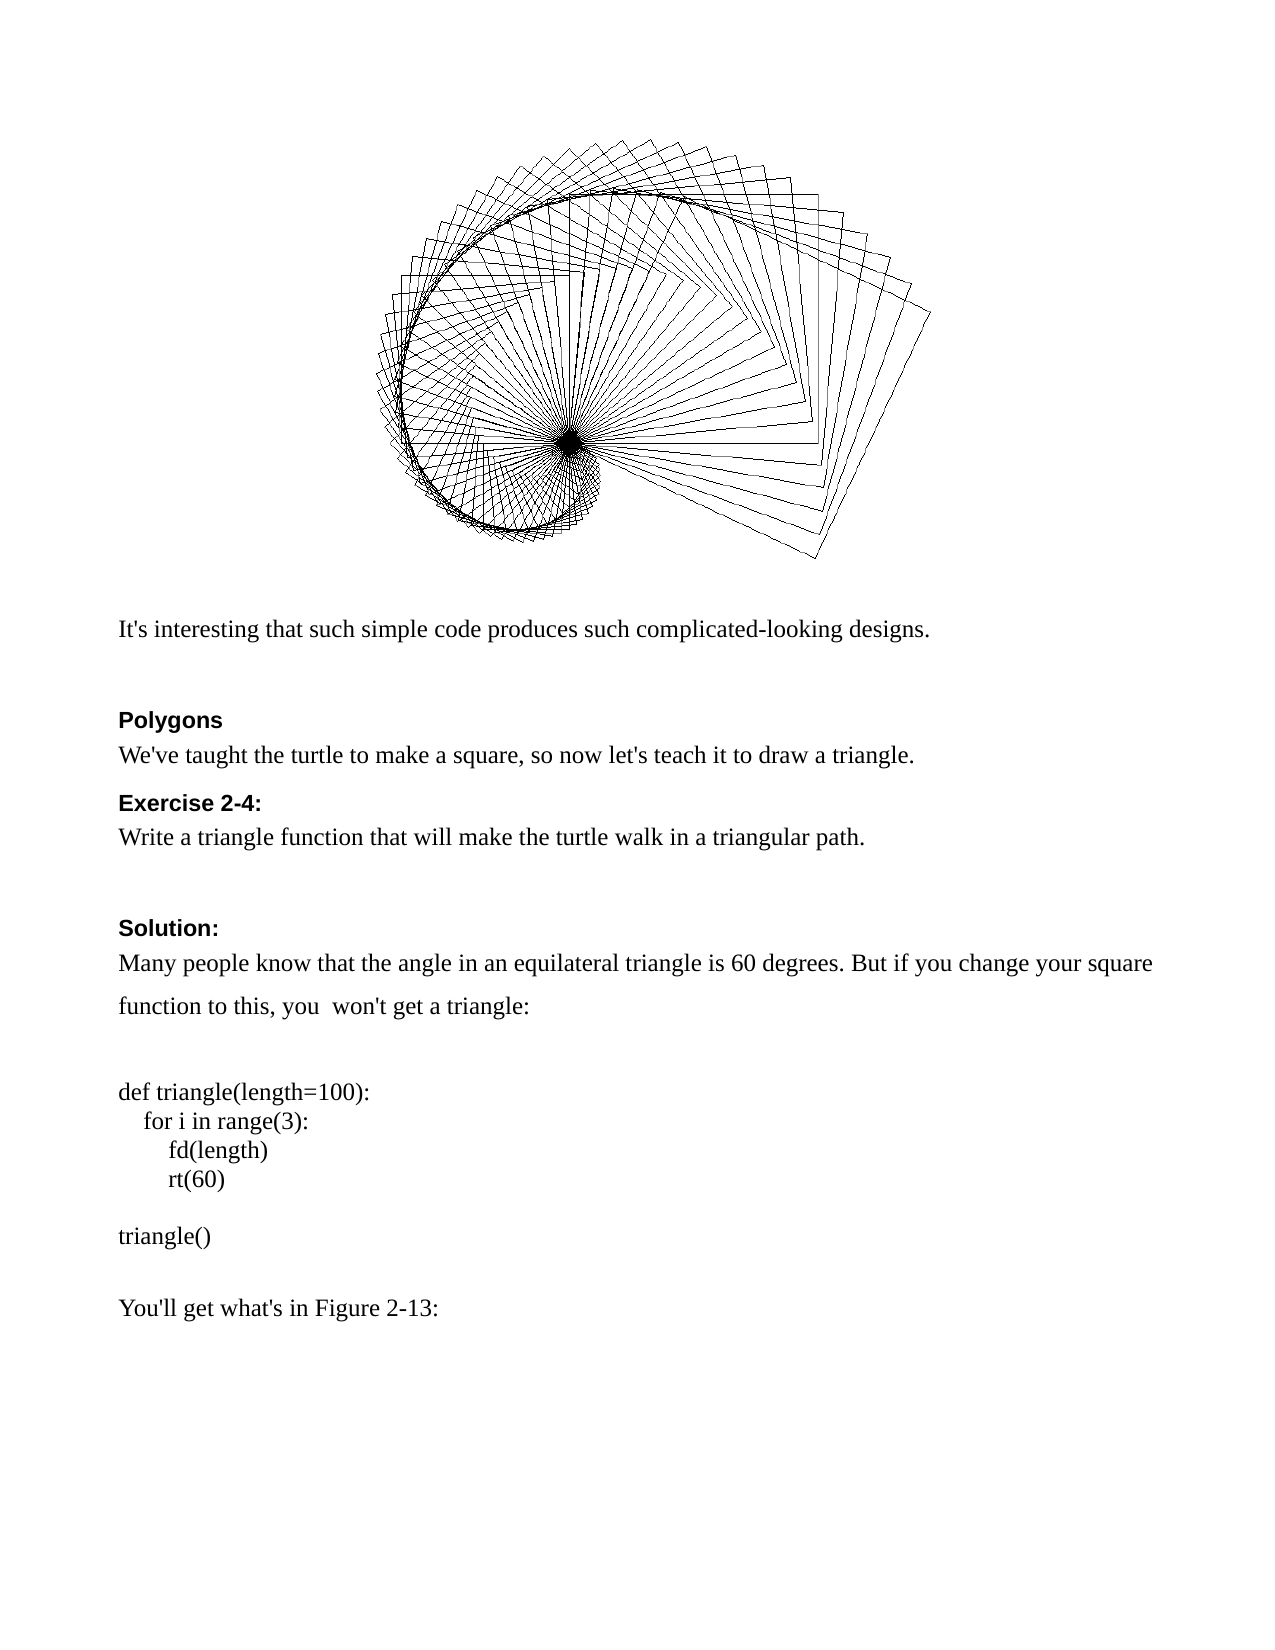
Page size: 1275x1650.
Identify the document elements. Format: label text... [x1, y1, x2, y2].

text Write a triangle function that will make the turtle walk in a triangular path. [118, 822, 1157, 851]
text You'll get what's in Figure 2-13: [118, 1293, 1157, 1322]
text for i in range(3): [118, 1106, 1157, 1135]
subtitle Exercise 2-4: [118, 789, 1157, 816]
text fd(length) [118, 1135, 1157, 1164]
text triangle() [118, 1221, 1157, 1250]
text It's interesting that such simple code produces such complicated-looking designs. [118, 118, 1157, 643]
text rt(60) [118, 1164, 1157, 1192]
subtitle Polygons [118, 707, 1157, 734]
text Many people know that the angle in an equilateral triangle is 60 degrees. But if you change your square function to this, you won't get a triangle: [118, 948, 1157, 1020]
text def triangle(length=100): [118, 1077, 1157, 1106]
text We've taught the turtle to make a square, so now let's teach it to draw a triangle. [118, 740, 1157, 769]
picture [333, 118, 942, 601]
subtitle Solution: [118, 915, 1157, 942]
